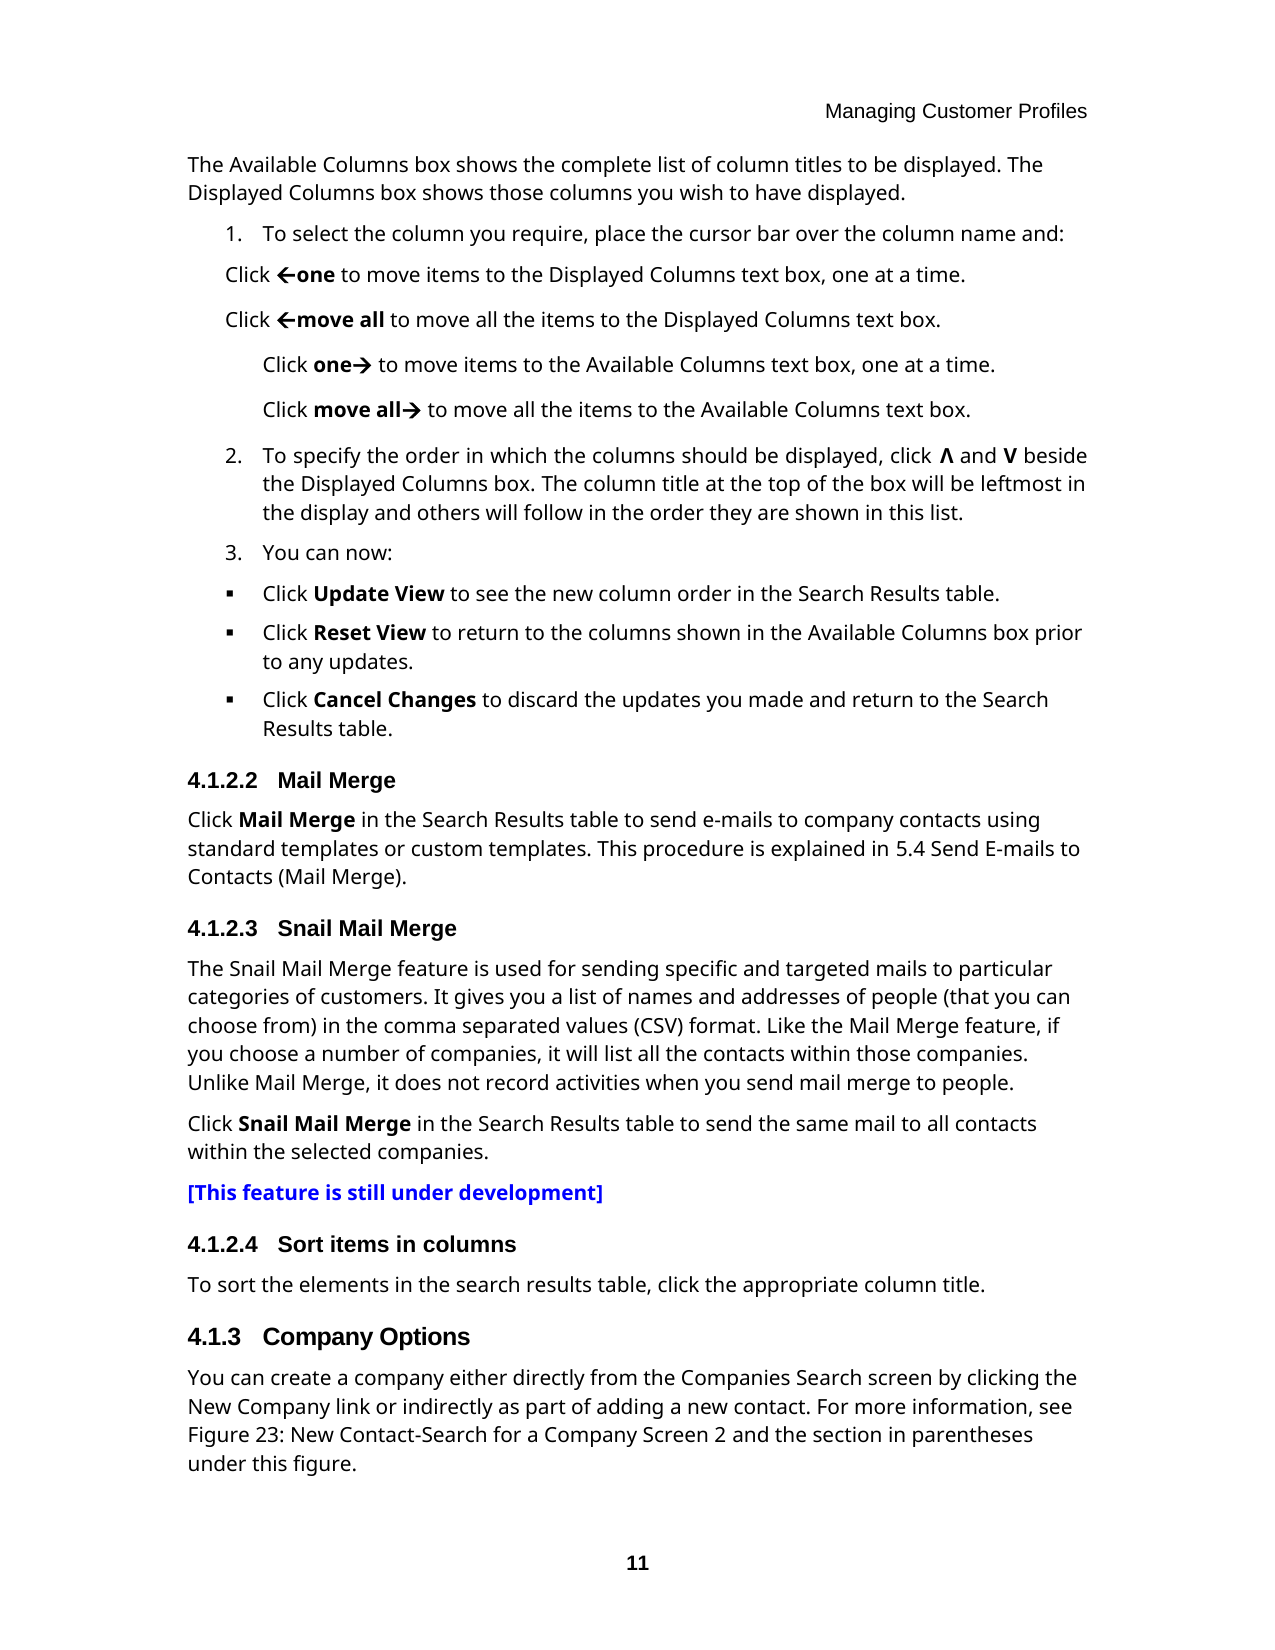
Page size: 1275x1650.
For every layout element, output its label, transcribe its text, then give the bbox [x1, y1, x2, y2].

list Click Update View to see the new column order in the Search Results table. [225, 579, 1087, 608]
list Click Cancel Changes to discard the updates you made and return to the Search Results table. [225, 686, 1087, 742]
text To sort the elements in the search results table, click the appropriate column title. [187, 1270, 1087, 1298]
text The Available Columns box shows the complete list of column titles to be displayed. The Displayed Columns box shows those columns you wish to have displayed. [187, 150, 1087, 207]
list To specify the order in which the columns should be displayed, click Λ and V beside the Displayed Columns box. The column title at the top of the box will be leftmost in the display and others will follow in the order they are shown in this list. [225, 441, 1087, 526]
text You can create a company either directly from the Companies Search screen by clicking the New Company link or indirectly as part of adding a new contact. For more information, see Figure 23: New Contact-Search for a Company Screen 2 and the section in parentheses under this figure. [187, 1363, 1087, 1477]
list You can now: [225, 538, 1087, 567]
text [This feature is still under development] [187, 1178, 1087, 1207]
subtitle Snail Mail Merge [187, 916, 1087, 942]
subtitle Mail Merge [187, 767, 1087, 793]
text Click Snail Mail Merge in the Search Results table to send the same mail to all contacts within the selected companies. [187, 1109, 1087, 1166]
list Click move all to move all the items to the Displayed Columns text box. [225, 305, 1087, 334]
text The Snail Mail Merge feature is used for sending specific and targeted mails to particular categories of customers. It gives you a list of names and addresses of people (that you can choose from) in the comma separated values (CSV) format. Like the Mail Merge feature, if you choose a number of companies, it will list all the contacts within those companies. Unlike Mail Merge, it does not record activities when you send mail merge to people. [187, 954, 1087, 1096]
list Click one to move items to the Available Columns text box, one at a time. [262, 351, 1087, 379]
list To select the column you require, place the cursor bar over the column name and: [225, 219, 1087, 248]
subtitle Company Options [187, 1323, 1087, 1351]
list Click Reset View to return to the columns shown in the Available Columns box prior to any updates. [225, 618, 1087, 675]
subtitle Sort items in columns [187, 1232, 1087, 1257]
list Click one to move items to the Displayed Columns text box, one at a time. [225, 260, 1087, 289]
list Click move all to move all the items to the Available Columns text box. [262, 396, 1087, 424]
text Click Mail Merge in the Search Results table to send e-mails to company contacts using standard templates or custom templates. This procedure is explained in 5.4 Send E-mails to Contacts (Mail Merge). [187, 806, 1087, 891]
